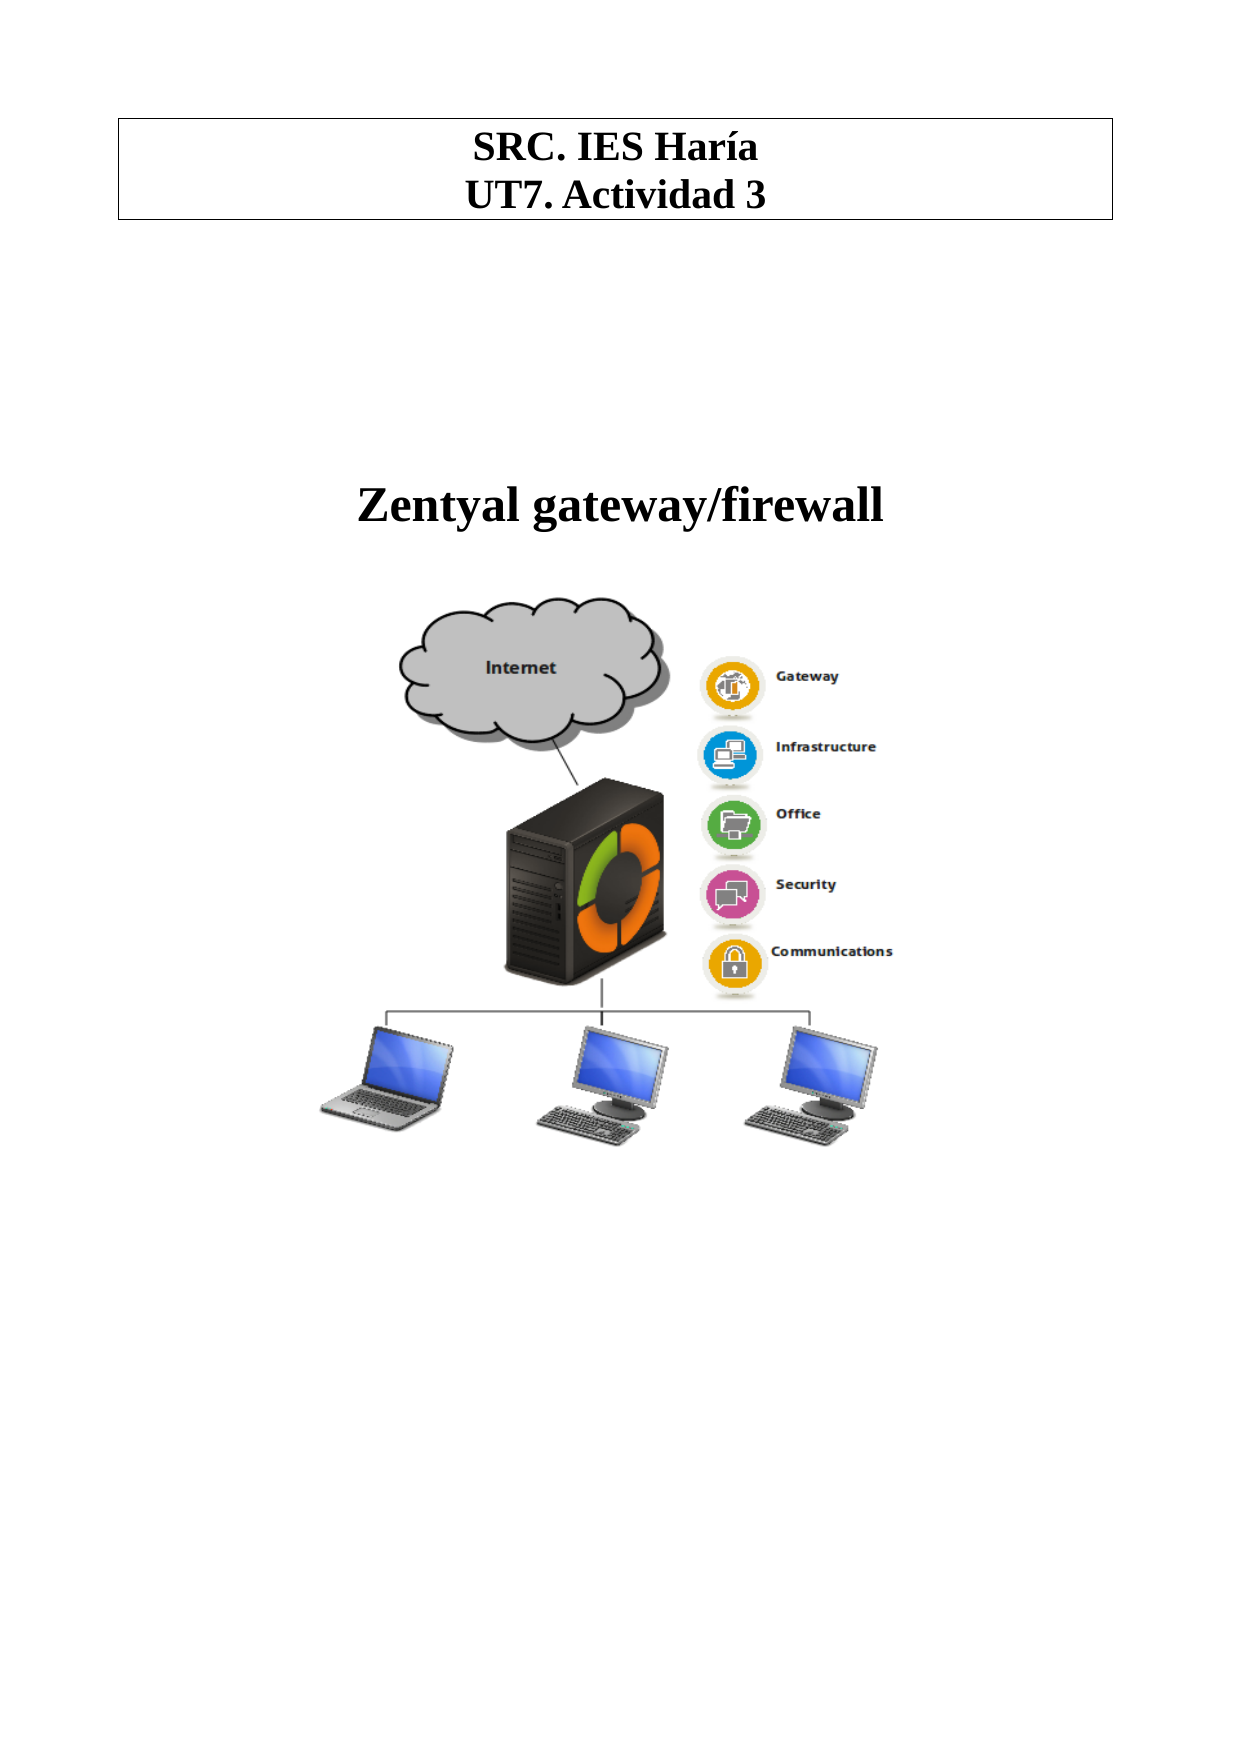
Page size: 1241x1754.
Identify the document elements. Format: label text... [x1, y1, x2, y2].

picture [301, 588, 940, 1149]
text UT7. Actividad 3 [119, 166, 1112, 219]
text SRC. IES Haría [119, 119, 1112, 166]
subtitle Zentyal gateway/firewall [118, 475, 1122, 533]
